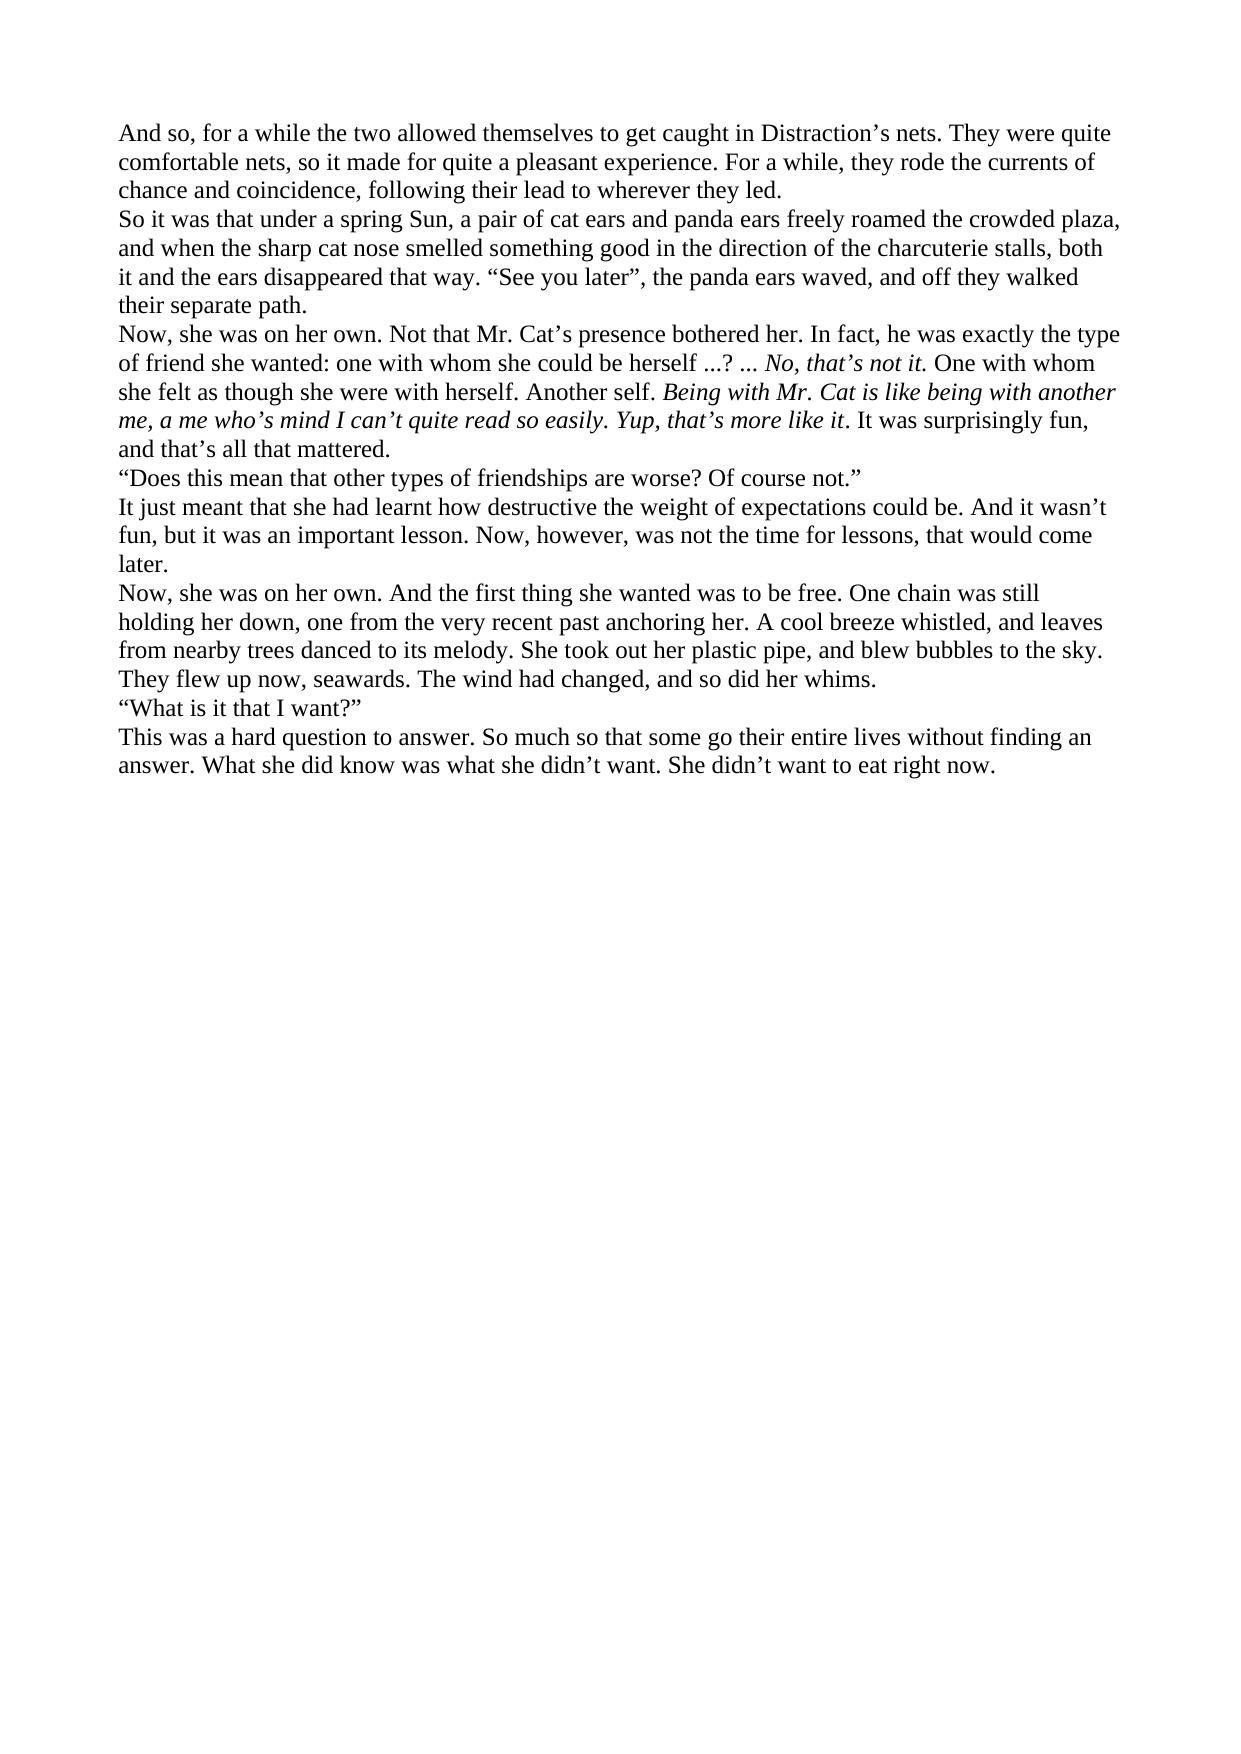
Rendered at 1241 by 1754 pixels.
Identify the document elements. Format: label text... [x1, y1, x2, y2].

text This was a hard question to answer. So much so that some go their entire lives without finding an answer. What she did know was what she didn’t want. She didn’t want to eat right now. [118, 722, 1122, 779]
text Now, she was on her own. And the first thing she wanted was to be free. One chain was still holding her down, one from the very recent past anchoring her. A cool breeze whistled, and leaves from nearby trees danced to its melody. She took out her plastic pipe, and blew bubbles to the sky. They flew up now, seawards. The wind had changed, and so did her whims. [118, 578, 1122, 693]
text “What is it that I want?” [118, 693, 1122, 722]
text Now, she was on her own. Not that Mr. Cat’s presence bothered her. In fact, he was exactly the type of friend she wanted: one with whom she could be herself ...? ... No, that’s not it. One with whom she felt as though she were with herself. Another self. Being with Mr. Cat is like being with another me, a me who’s mind I can’t quite read so easily. Yup, that’s more like it. It was surprisingly fun, and that’s all that mattered. [118, 319, 1122, 463]
text It just meant that she had learnt how destructive the weight of expectations could be. And it wasn’t fun, but it was an important lesson. Now, however, was not the time for lessons, that would come later. [118, 492, 1122, 578]
text And so, for a while the two allowed themselves to get caught in Distraction’s nets. They were quite comfortable nets, so it made for quite a pleasant experience. For a while, they rode the currents of chance and coincidence, following their lead to wherever they led. [118, 118, 1122, 204]
text “Does this mean that other types of friendships are worse? Of course not.” [118, 463, 1122, 492]
text So it was that under a spring Sun, a pair of cat ears and panda ears freely roamed the crowded plaza, and when the sharp cat nose smelled something good in the direction of the charcuterie stalls, both it and the ears disappeared that way. “See you later”, the panda ears waved, and off they walked their separate path. [118, 204, 1122, 319]
